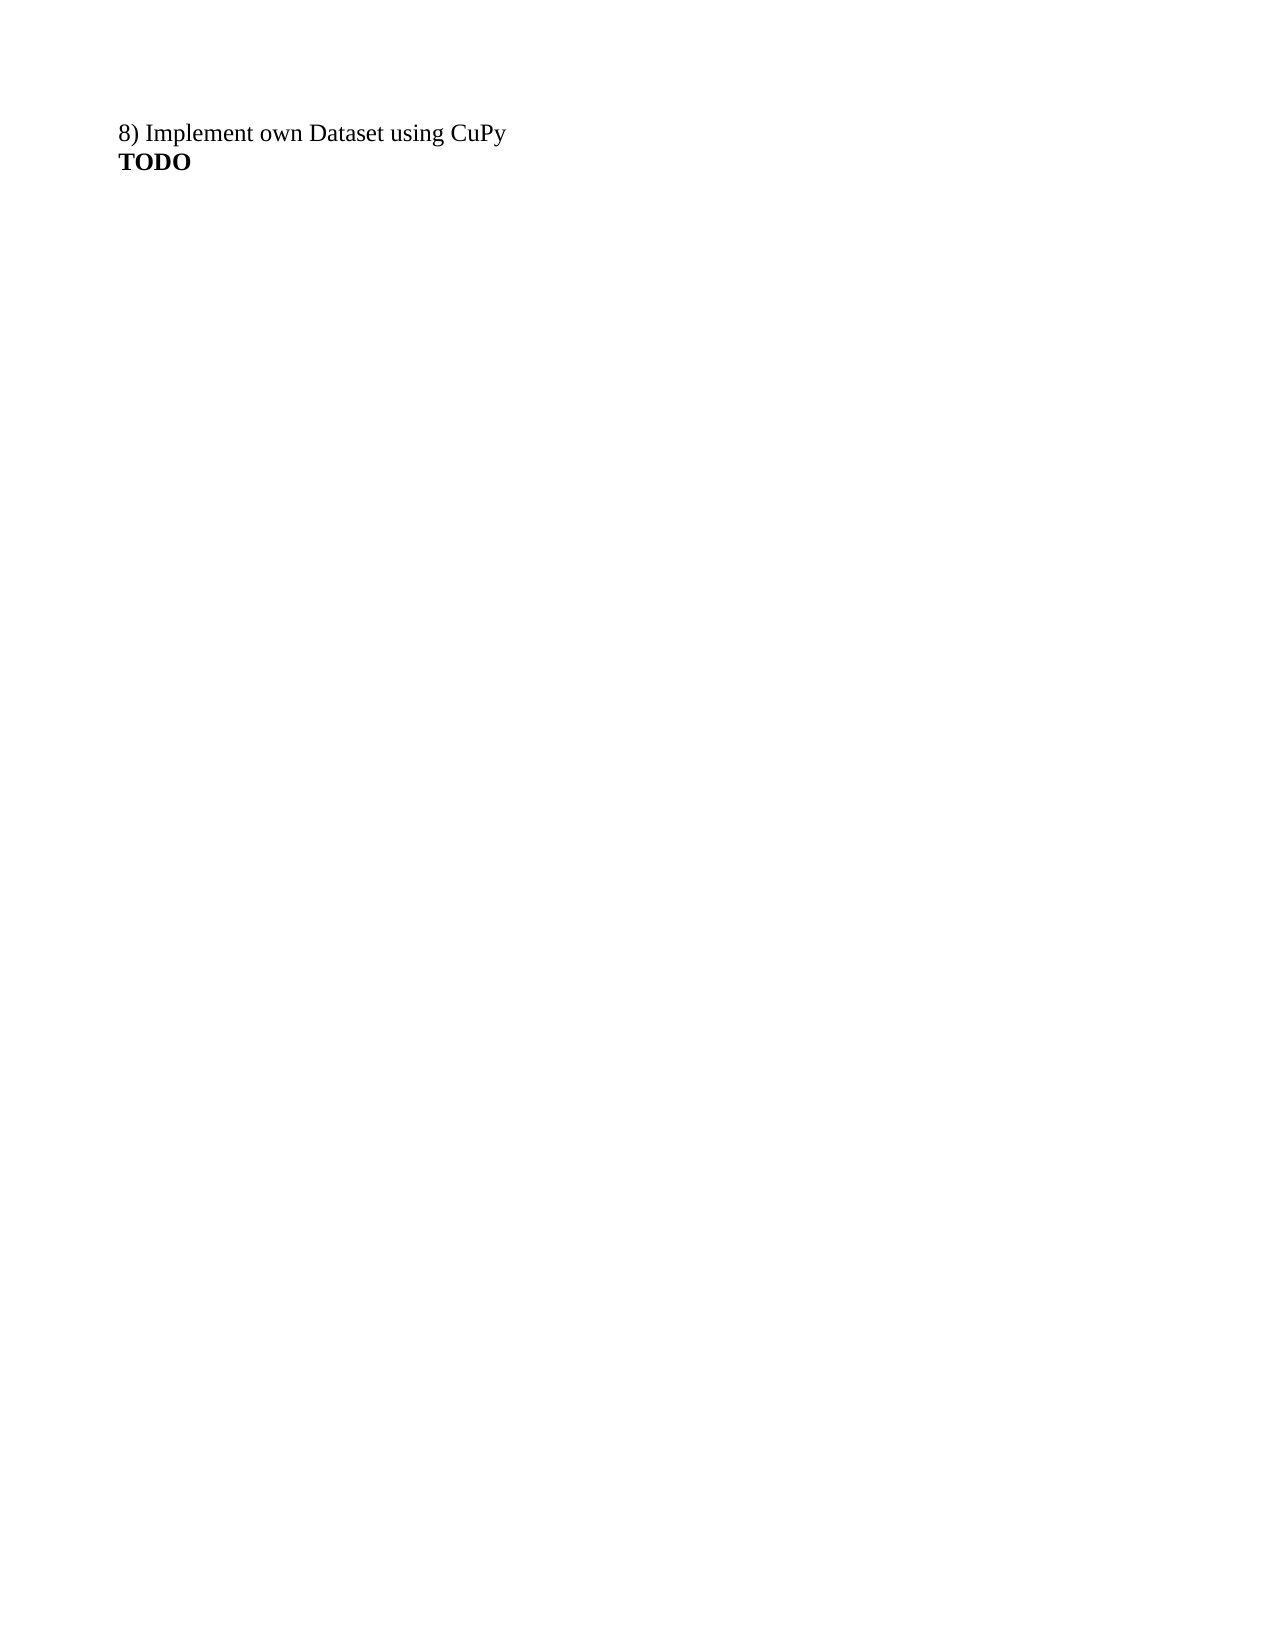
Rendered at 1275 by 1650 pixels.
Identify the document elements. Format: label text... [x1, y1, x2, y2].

text 8) Implement own Dataset using CuPy [118, 118, 1157, 147]
text TODO [118, 147, 1157, 176]
